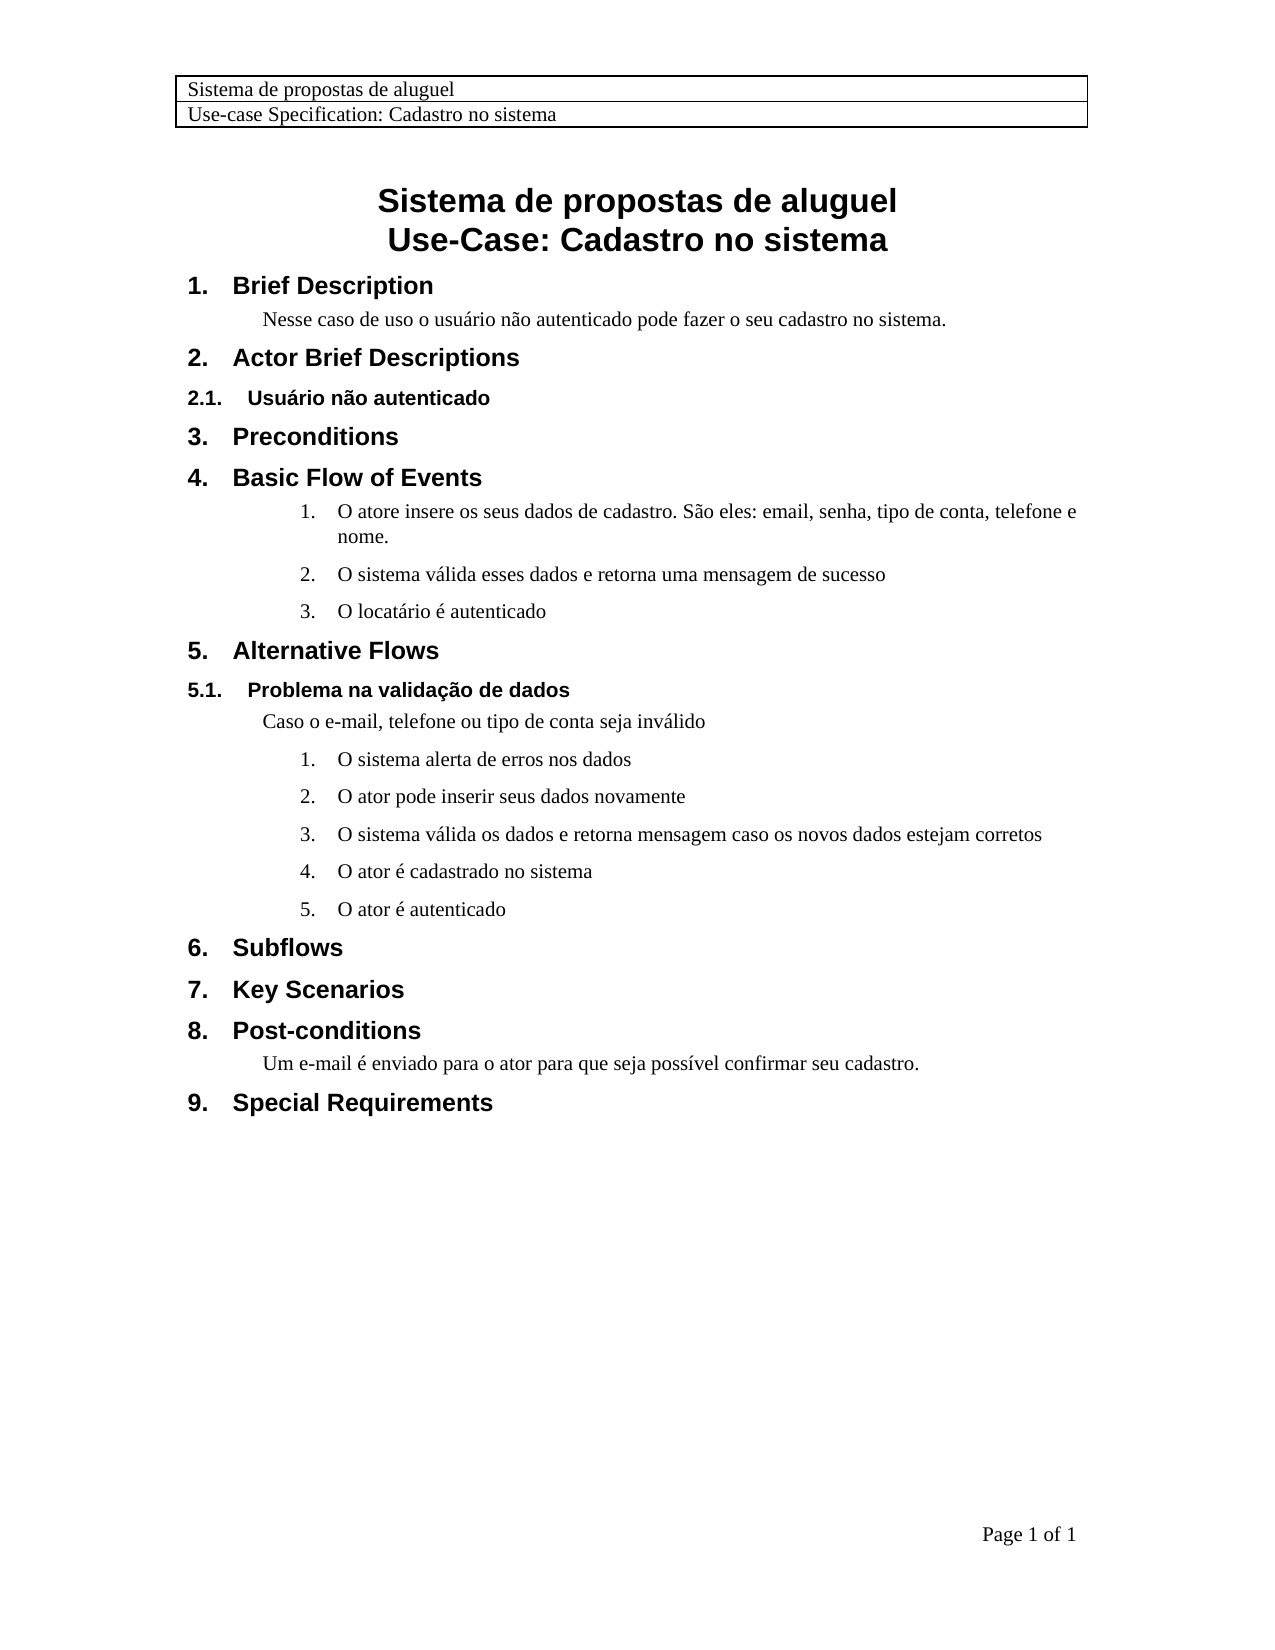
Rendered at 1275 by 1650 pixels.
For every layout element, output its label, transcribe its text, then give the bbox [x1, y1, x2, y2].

subtitle Alternative Flows [187, 636, 1087, 665]
subtitle Actor Brief Descriptions [187, 343, 1087, 372]
list O ator é autenticado [300, 896, 1087, 921]
subtitle Key Scenarios [187, 975, 1087, 1003]
list O ator pode inserir seus dados novamente [300, 783, 1087, 808]
subtitle Subflows [187, 933, 1087, 962]
subtitle Post-conditions [187, 1016, 1087, 1045]
list O sistema alerta de erros nos dados [300, 746, 1087, 771]
list O locatário é autenticado [300, 598, 1087, 623]
text Caso o e-mail, telefone ou tipo de conta seja inválido [262, 708, 1087, 733]
subtitle Brief Description [187, 271, 1087, 300]
subtitle Usuário não autenticado [187, 385, 1087, 410]
subtitle Problema na validação de dados [187, 677, 1087, 702]
list O sistema válida esses dados e retorna uma mensagem de sucesso [300, 561, 1087, 586]
list O ator é cadastrado no sistema [300, 858, 1087, 883]
text Um e-mail é enviado para o ator para que seja possível confirmar seu cadastro. [187, 1051, 1087, 1075]
subtitle Sistema de propostas de aluguel Use-Case: Cadastro no sistema [187, 182, 1087, 258]
subtitle Preconditions [187, 422, 1087, 451]
text Nesse caso de uso o usuário não autenticado pode fazer o seu cadastro no sistema. [262, 306, 1087, 331]
subtitle Basic Flow of Events [187, 463, 1087, 492]
list O sistema válida os dados e retorna mensagem caso os novos dados estejam corretos [300, 821, 1087, 846]
list O atore insere os seus dados de cadastro. São eles: email, senha, tipo de conta, telefone e nome. [300, 498, 1087, 548]
subtitle Special Requirements [187, 1087, 1087, 1116]
